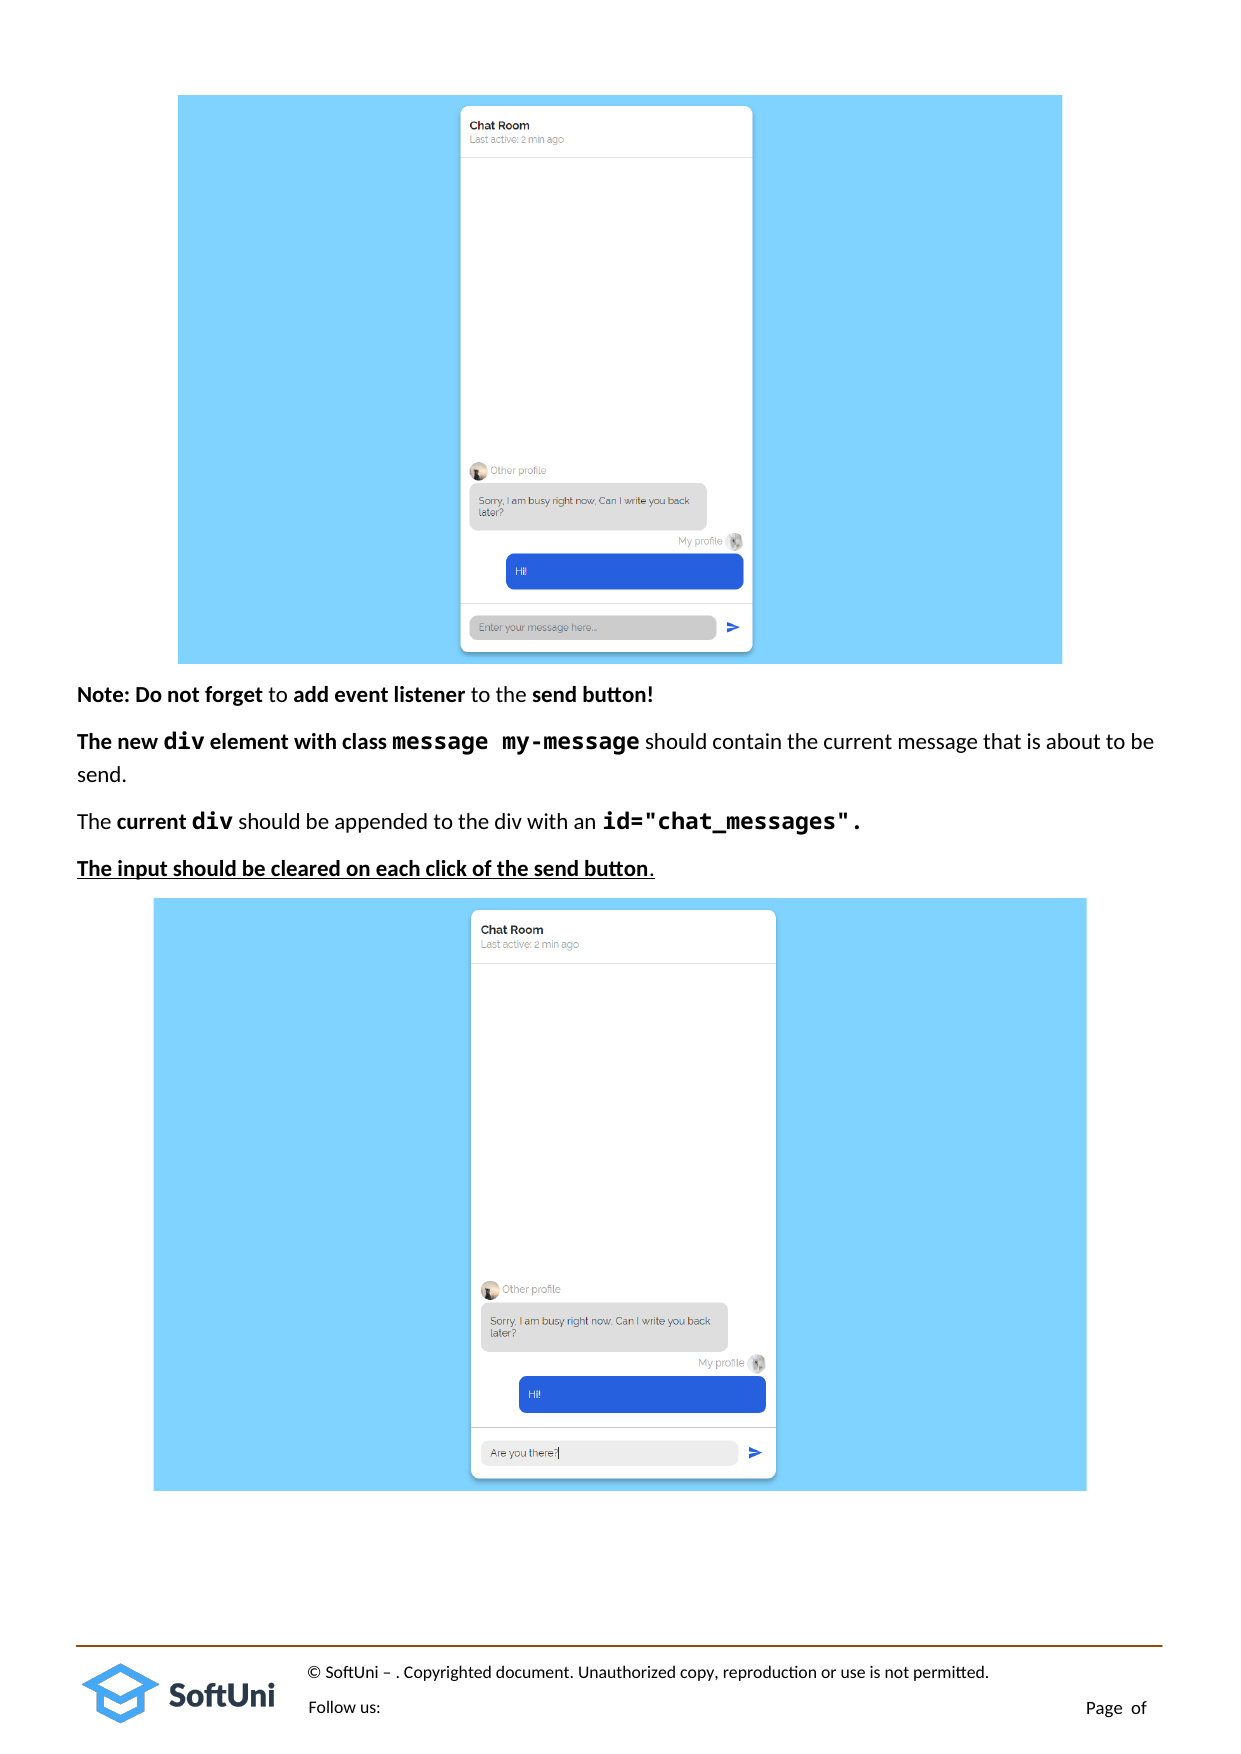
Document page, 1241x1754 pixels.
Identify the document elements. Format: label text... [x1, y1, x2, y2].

picture [178, 95, 1063, 664]
picture [153, 898, 1087, 1491]
text Note: Do not forget to add event listener to the send button! [77, 680, 1163, 708]
picture [75, 1658, 281, 1729]
text The new div element with class message my-message should contain the current message that is about to be send. [77, 725, 1163, 788]
text The current div should be appended to the div with an id="chat_messages". [77, 805, 1163, 836]
text The input should be cleared on each click of the send button. [77, 854, 1163, 882]
